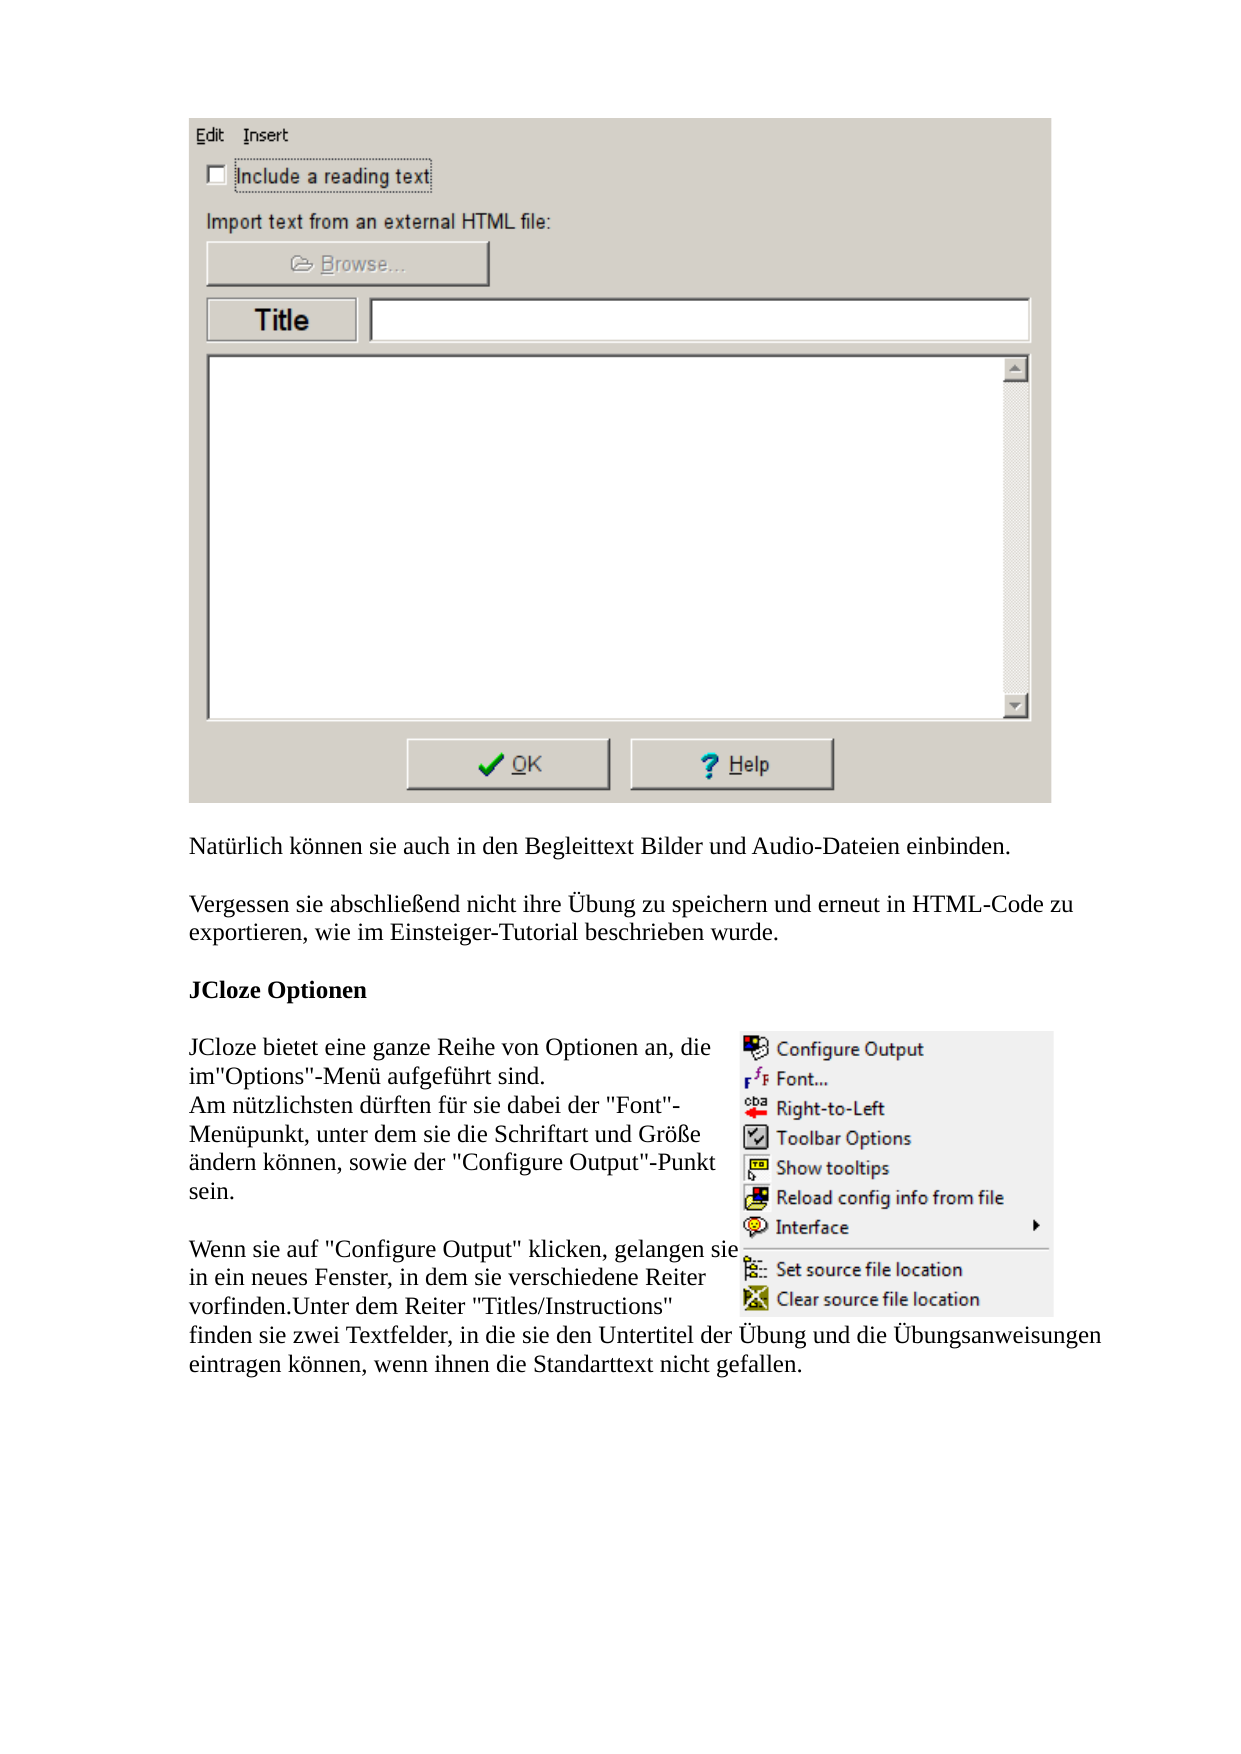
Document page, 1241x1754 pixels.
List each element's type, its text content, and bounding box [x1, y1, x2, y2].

text Wenn sie auf "Configure Output" klicken, gelangen sie in ein neues Fenster, in dem sie verschiedene Reiter vorfinden.Unter dem Reiter "Titles/Instructions" finden sie zwei Textfelder, in die sie den Untertitel der Übung und die Übungsanweisungen eintragen können, wenn ihnen die Standarttext nicht gefallen. [188, 1234, 1122, 1377]
text [1054, 1090, 1122, 1205]
text Am nützlichsten dürften für sie dabei der "Font"-Menüpunkt, unter dem sie die Schriftart und Größe ändern können, sowie der "Configure Output"-Punkt sein. [188, 1090, 739, 1205]
text JCloze bietet eine ganze Reihe von Optionen an, die im"Options"-Menü aufgeführt sind. [188, 1032, 739, 1090]
picture [739, 1031, 1054, 1317]
text Natürlich können sie auch in den Begleittext Bilder und Audio-Dateien einbinden. [188, 831, 1122, 860]
text [1054, 1032, 1122, 1090]
text Vergessen sie abschließend nicht ihre Übung zu speichern und erneut in HTML-Code zu exportieren, wie im Einsteiger-Tutorial beschrieben wurde. [188, 889, 1122, 946]
text JCloze Optionen [188, 975, 1122, 1004]
picture [188, 118, 1052, 803]
